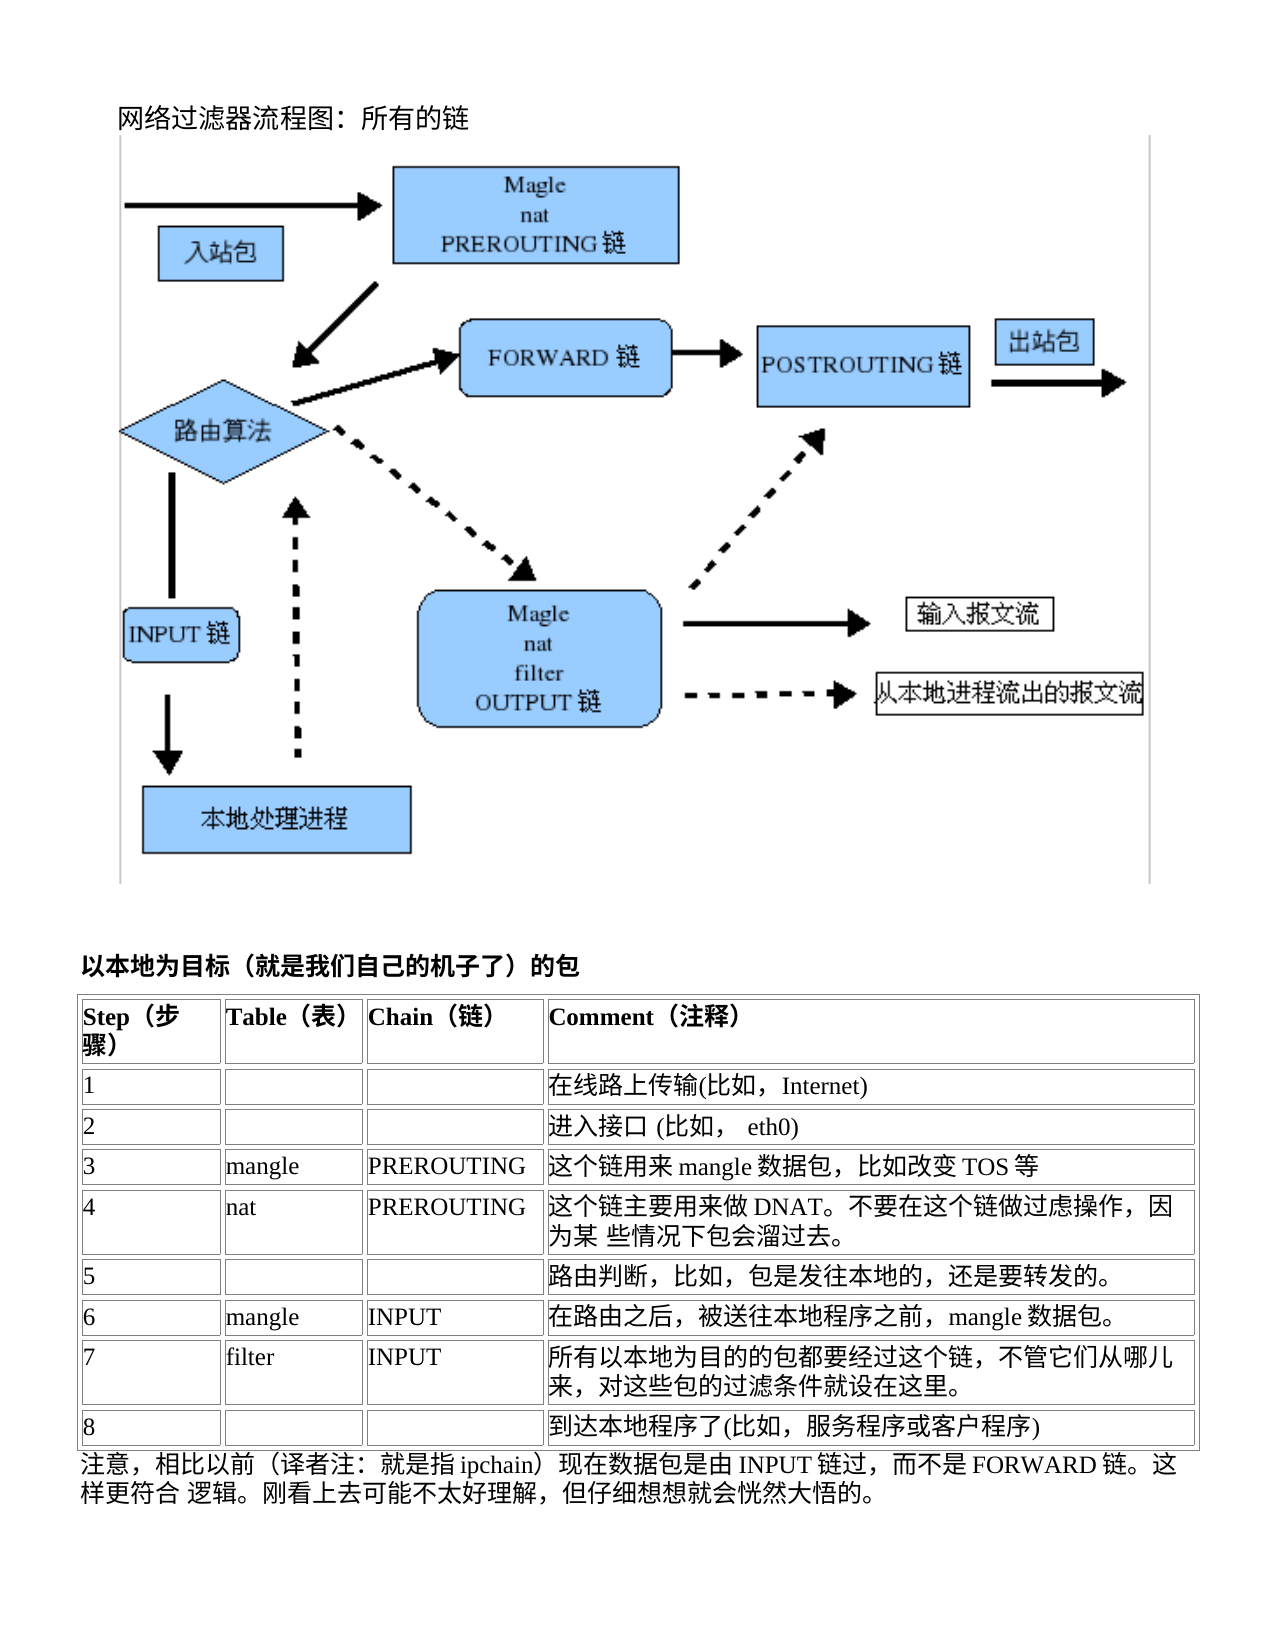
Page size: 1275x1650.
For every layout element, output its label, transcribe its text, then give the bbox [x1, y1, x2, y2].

table_cell nat [223, 1184, 365, 1254]
table_cell 这个链用来mangle数据包，比如改变TOS等 [545, 1144, 1197, 1184]
table_cell 3 [80, 1144, 223, 1184]
table_cell mangle [223, 1294, 365, 1335]
table_cell [365, 1404, 545, 1445]
text 注意，相比以前（译者注：就是指ipchain）现在数据包是由INPUT链过，而不是FORWARD链。这样更符合 逻辑。刚看上去可能不太好理解，但仔细想想就会恍然大悟的。 [80, 1451, 1197, 1508]
table_cell INPUT [365, 1294, 545, 1335]
table_cell 在路由之后，被送往本地程序之前，mangle数据包。 [545, 1294, 1197, 1335]
table_cell INPUT [365, 1335, 545, 1404]
table_cell [365, 1254, 545, 1294]
table_cell 8 [80, 1404, 223, 1445]
table_cell [226, 1110, 362, 1144]
table_cell [223, 1104, 365, 1144]
table_cell filter [223, 1335, 365, 1404]
text 网络过滤器流程图：所有的链 [80, 104, 1197, 135]
table_cell 到达本地程序了(比如，服务程序或客户程序) [545, 1404, 1197, 1445]
table_cell [226, 1260, 362, 1294]
table_cell [223, 1254, 365, 1294]
table_cell [368, 1260, 543, 1294]
table_cell [365, 1104, 545, 1144]
table_header Table（表） [223, 995, 365, 1063]
table_cell 2 [80, 1104, 223, 1144]
table_cell PREROUTING [365, 1184, 545, 1254]
table_cell 1 [80, 1063, 223, 1103]
table_cell [365, 1063, 545, 1103]
table_cell 这个链主要用来做DNAT。不要在这个链做过虑操作，因为某 些情况下包会溜过去。 [545, 1184, 1197, 1254]
text 以本地为目标（就是我们自己的机子了）的包 [80, 952, 1197, 981]
table_cell 进入接口 (比如， eth0) [545, 1104, 1197, 1144]
table_cell [226, 1411, 362, 1445]
table_header Comment（注释） [545, 995, 1197, 1063]
table_cell 4 [80, 1184, 223, 1254]
table_cell 6 [80, 1294, 223, 1335]
table_cell 所有以本地为目的的包都要经过这个链，不管它们从哪儿 来，对这些包的过滤条件就设在这里。 [545, 1335, 1197, 1404]
table_cell 7 [80, 1335, 223, 1404]
table_cell [368, 1110, 543, 1144]
table_cell 路由判断，比如，包是发往本地的，还是要转发的。 [545, 1254, 1197, 1294]
table_header Step（步骤） [80, 995, 223, 1063]
table_cell mangle [223, 1144, 365, 1184]
table_cell [223, 1063, 365, 1103]
picture [118, 135, 1158, 884]
table_cell 在线路上传输(比如，Internet) [545, 1063, 1197, 1103]
table_cell 5 [80, 1254, 223, 1294]
table_cell PREROUTING [365, 1144, 545, 1184]
table_cell [223, 1404, 365, 1445]
table_cell [368, 1070, 543, 1103]
table_header Chain（链） [365, 995, 545, 1063]
table_cell [368, 1411, 543, 1445]
table_cell [226, 1070, 362, 1103]
